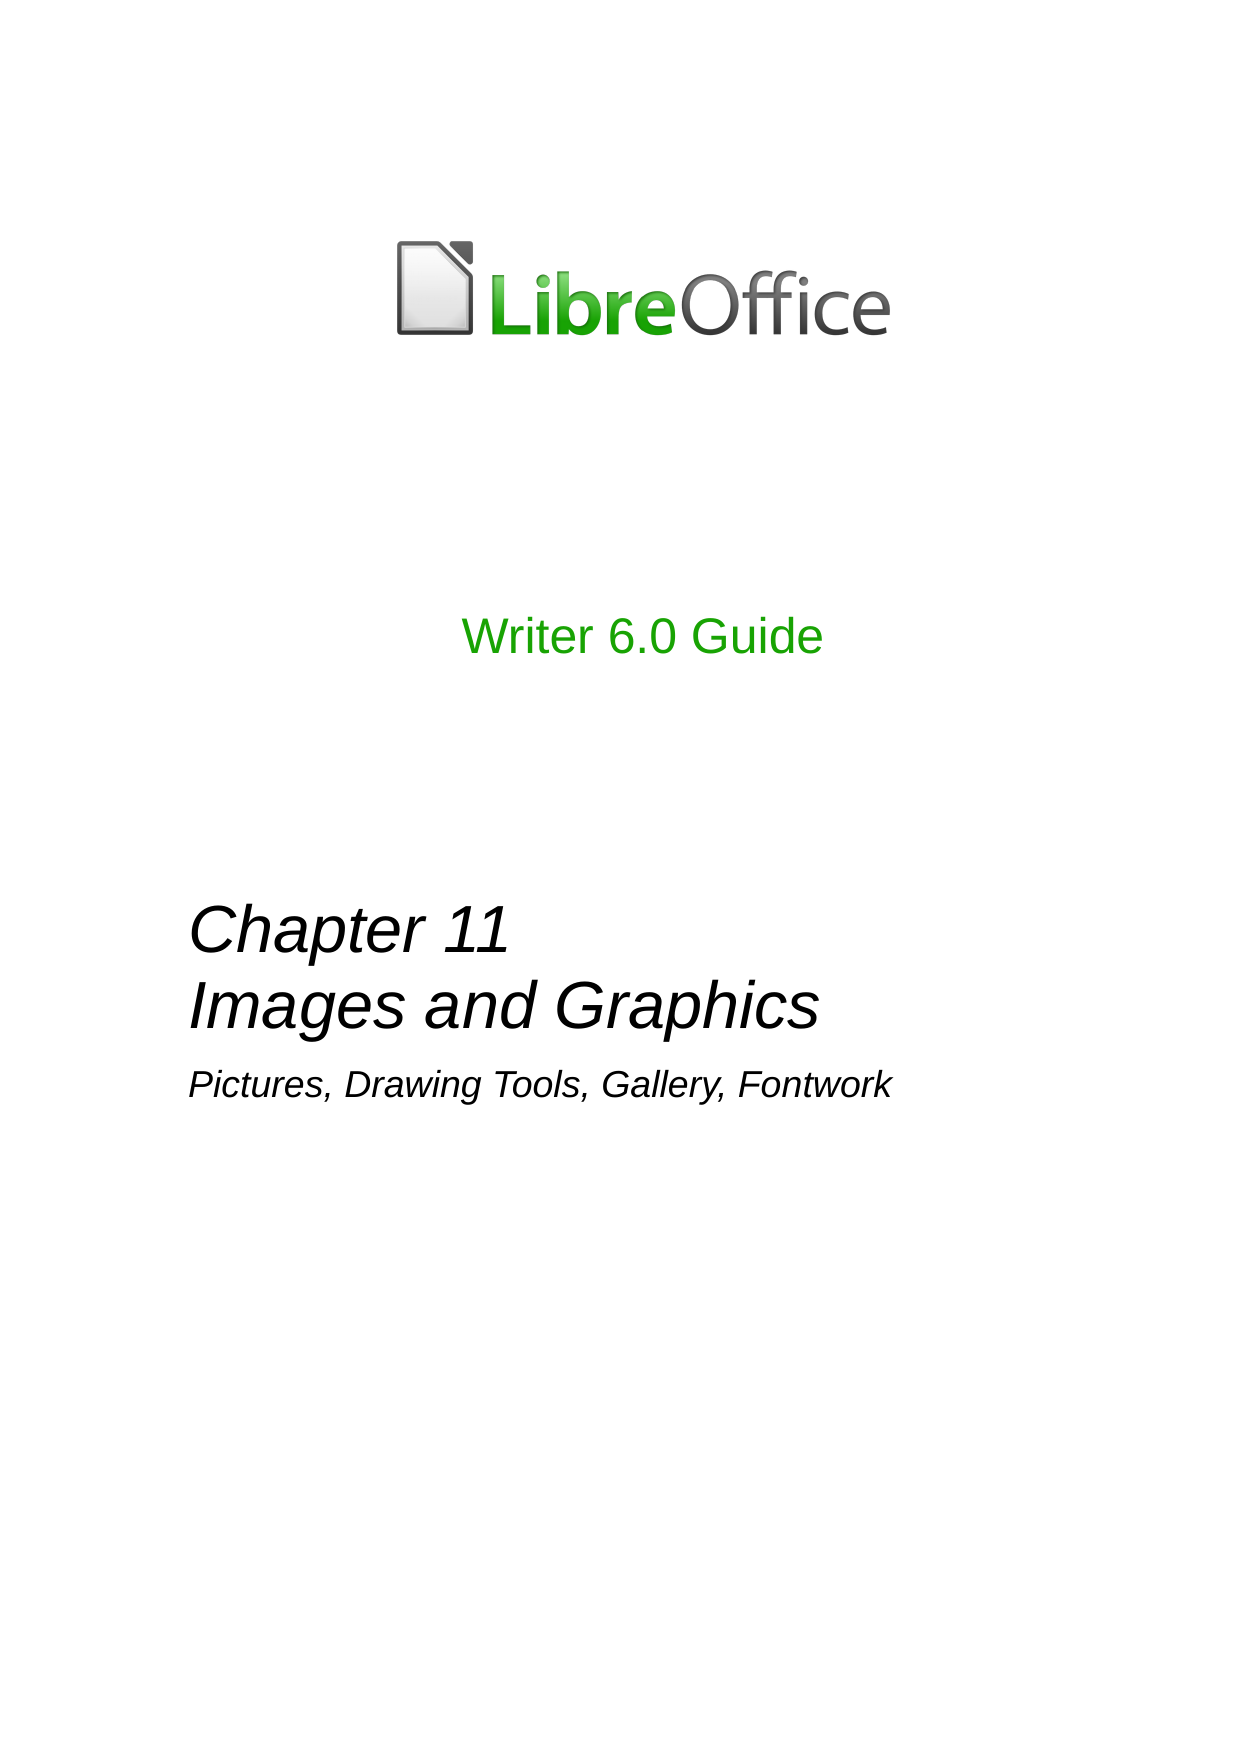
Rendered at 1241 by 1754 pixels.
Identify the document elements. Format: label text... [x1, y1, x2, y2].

title Chapter 11 Images and Graphics [188, 889, 1098, 1043]
picture [392, 236, 893, 342]
text Writer 6.0 Guide [188, 607, 1098, 664]
subtitle Pictures, Drawing Tools, Gallery, Fontwork [188, 1062, 1098, 1105]
